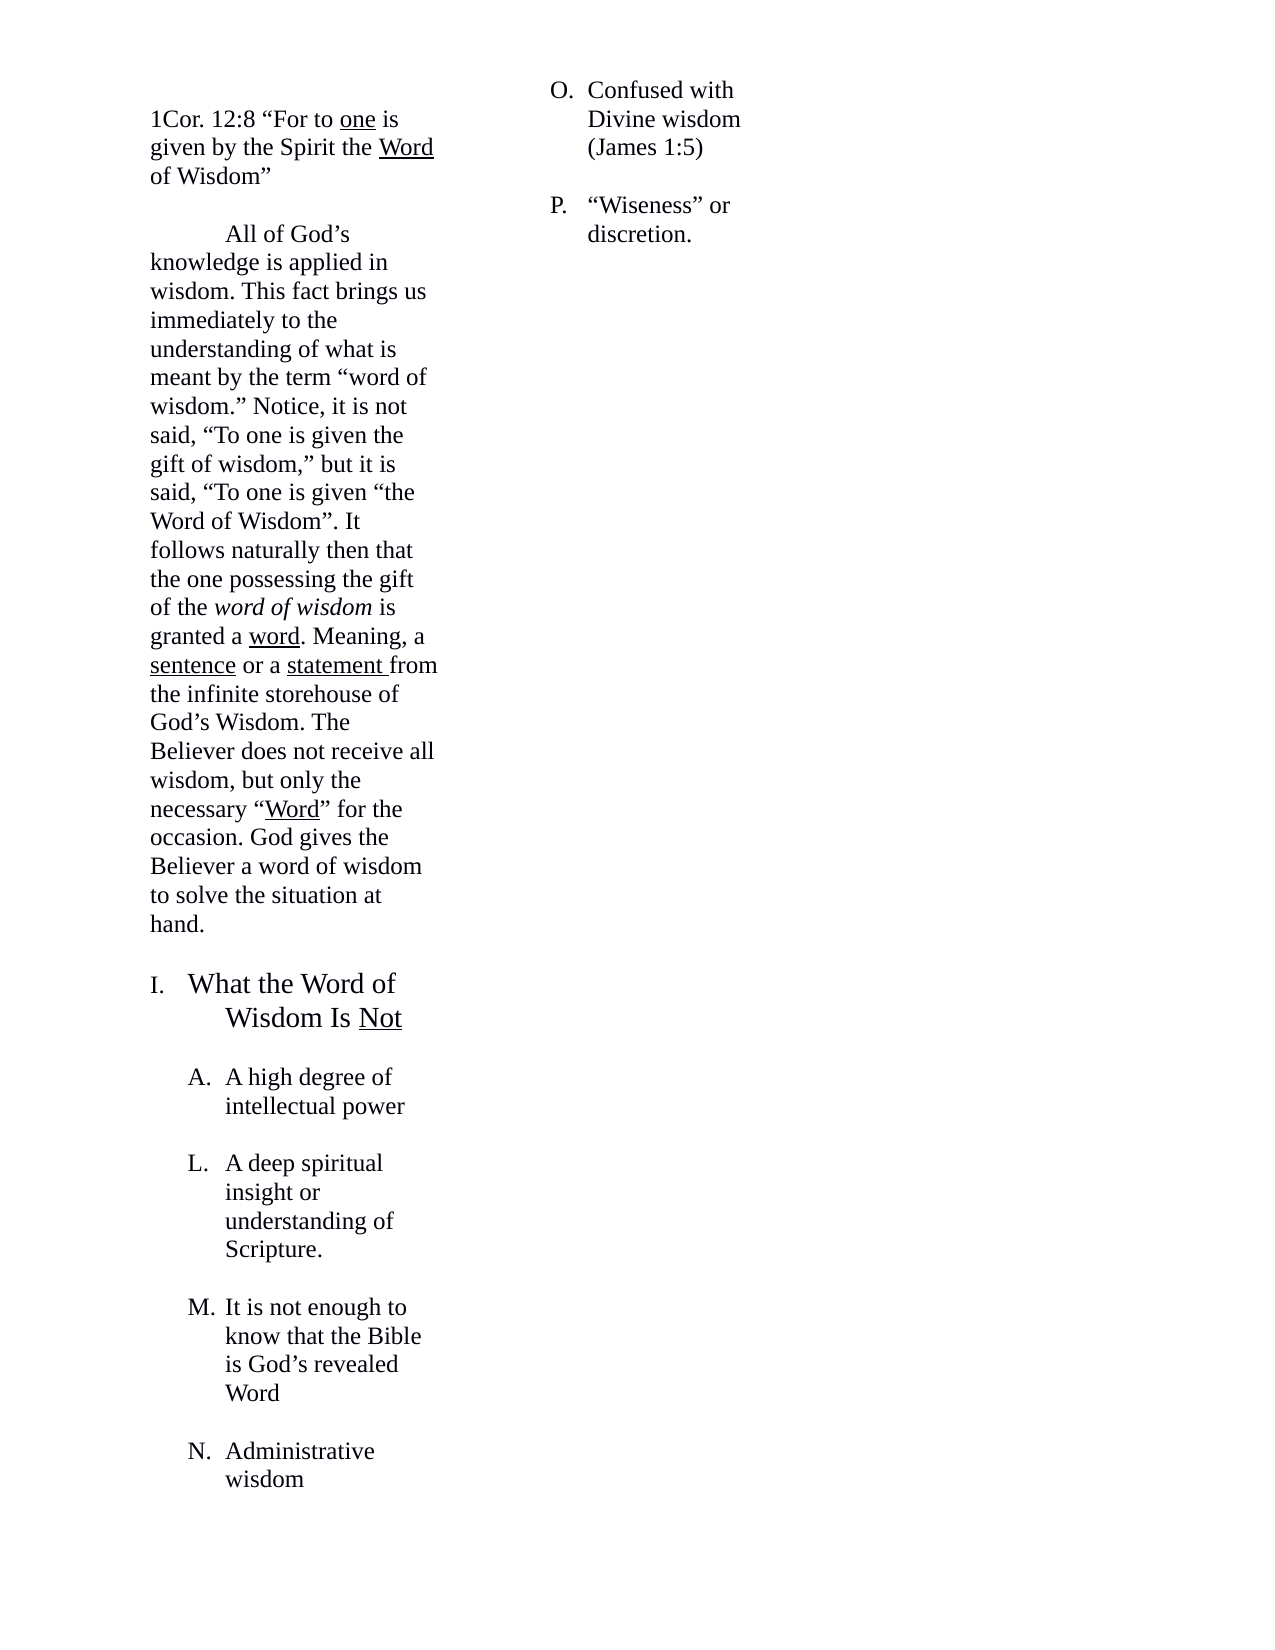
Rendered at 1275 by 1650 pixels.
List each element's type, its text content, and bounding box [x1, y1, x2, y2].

subtitle It is not enough to know that the Bible is God’s revealed Word [187, 1292, 437, 1407]
text 1Cor. 12:8 “For to one is given by the Spirit the Word of Wisdom” [150, 104, 437, 190]
subtitle A high degree of intellectual power [187, 1062, 437, 1119]
subtitle “Wiseness” or discretion. [550, 190, 762, 247]
text All of God’s knowledge is applied in wisdom. This fact brings us immediately to the understanding of what is meant by the term “word of wisdom.” Notice, it is not said, “To one is given the gift of wisdom,” but it is said, “To one is given “the Word of Wisdom”. It follows naturally then that the one possessing the gift of the word of wisdom is granted a word. Meaning, a sentence or a statement from the infinite storehouse of God’s Wisdom. The Believer does not receive all wisdom, but only the necessary “Word” for the occasion. God gives the Believer a word of wisdom to solve the situation at hand. [150, 219, 437, 937]
subtitle Administrative wisdom [187, 1436, 437, 1493]
subtitle A deep spiritual insight or understanding of Scripture. [187, 1148, 437, 1263]
subtitle Confused with Divine wisdom (James 1:5) [550, 75, 762, 161]
subtitle What the Word of Wisdom Is Not [150, 966, 437, 1033]
